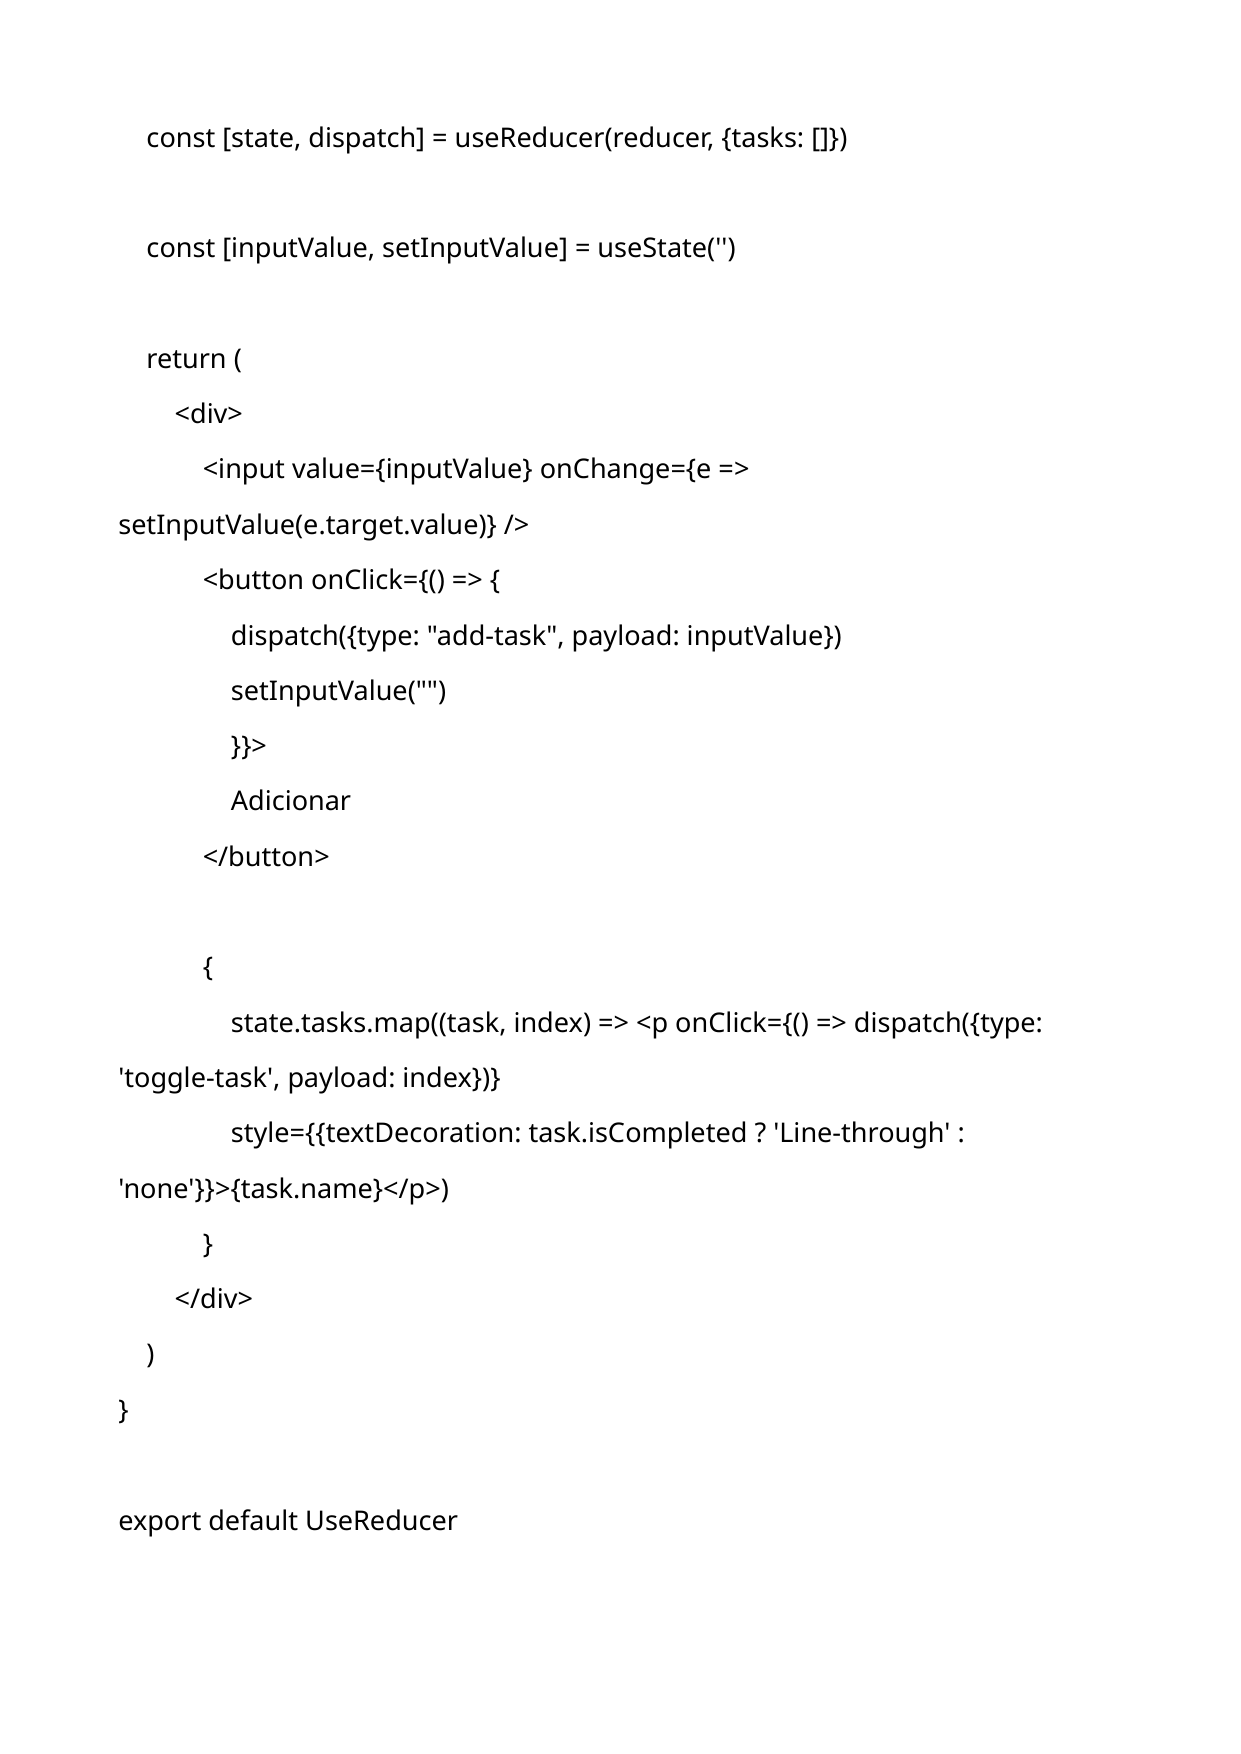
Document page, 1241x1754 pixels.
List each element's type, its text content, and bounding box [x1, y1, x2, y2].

text </div> [118, 1280, 1122, 1317]
text { [118, 948, 1122, 985]
text } [118, 1224, 1122, 1261]
text <input value={inputValue} onChange={e => setInputValue(e.target.value)} /> [118, 450, 1122, 542]
text <button onClick={() => { [118, 561, 1122, 597]
text style={{textDecoration: task.isCompleted ? 'Line-through' : 'none'}}>{task.name}</p>) [118, 1114, 1122, 1206]
text state.tasks.map((task, index) => <p onClick={() => dispatch({type: 'toggle-task', payload: index})} [118, 1003, 1122, 1095]
text <div> [118, 395, 1122, 432]
text dispatch({type: "add-task", payload: inputValue}) [118, 616, 1122, 653]
text setInputValue("") [118, 671, 1122, 708]
text } [118, 1390, 1122, 1427]
text const [inputValue, setInputValue] = useState('') [118, 229, 1122, 266]
text </button> [118, 837, 1122, 874]
text const [state, dispatch] = useReducer(reducer, {tasks: []}) [118, 118, 1122, 155]
text ) [118, 1335, 1122, 1372]
text return ( [118, 339, 1122, 376]
text export default UseReducer [118, 1501, 1122, 1538]
text Adicionar [118, 782, 1122, 819]
text }}> [118, 727, 1122, 763]
